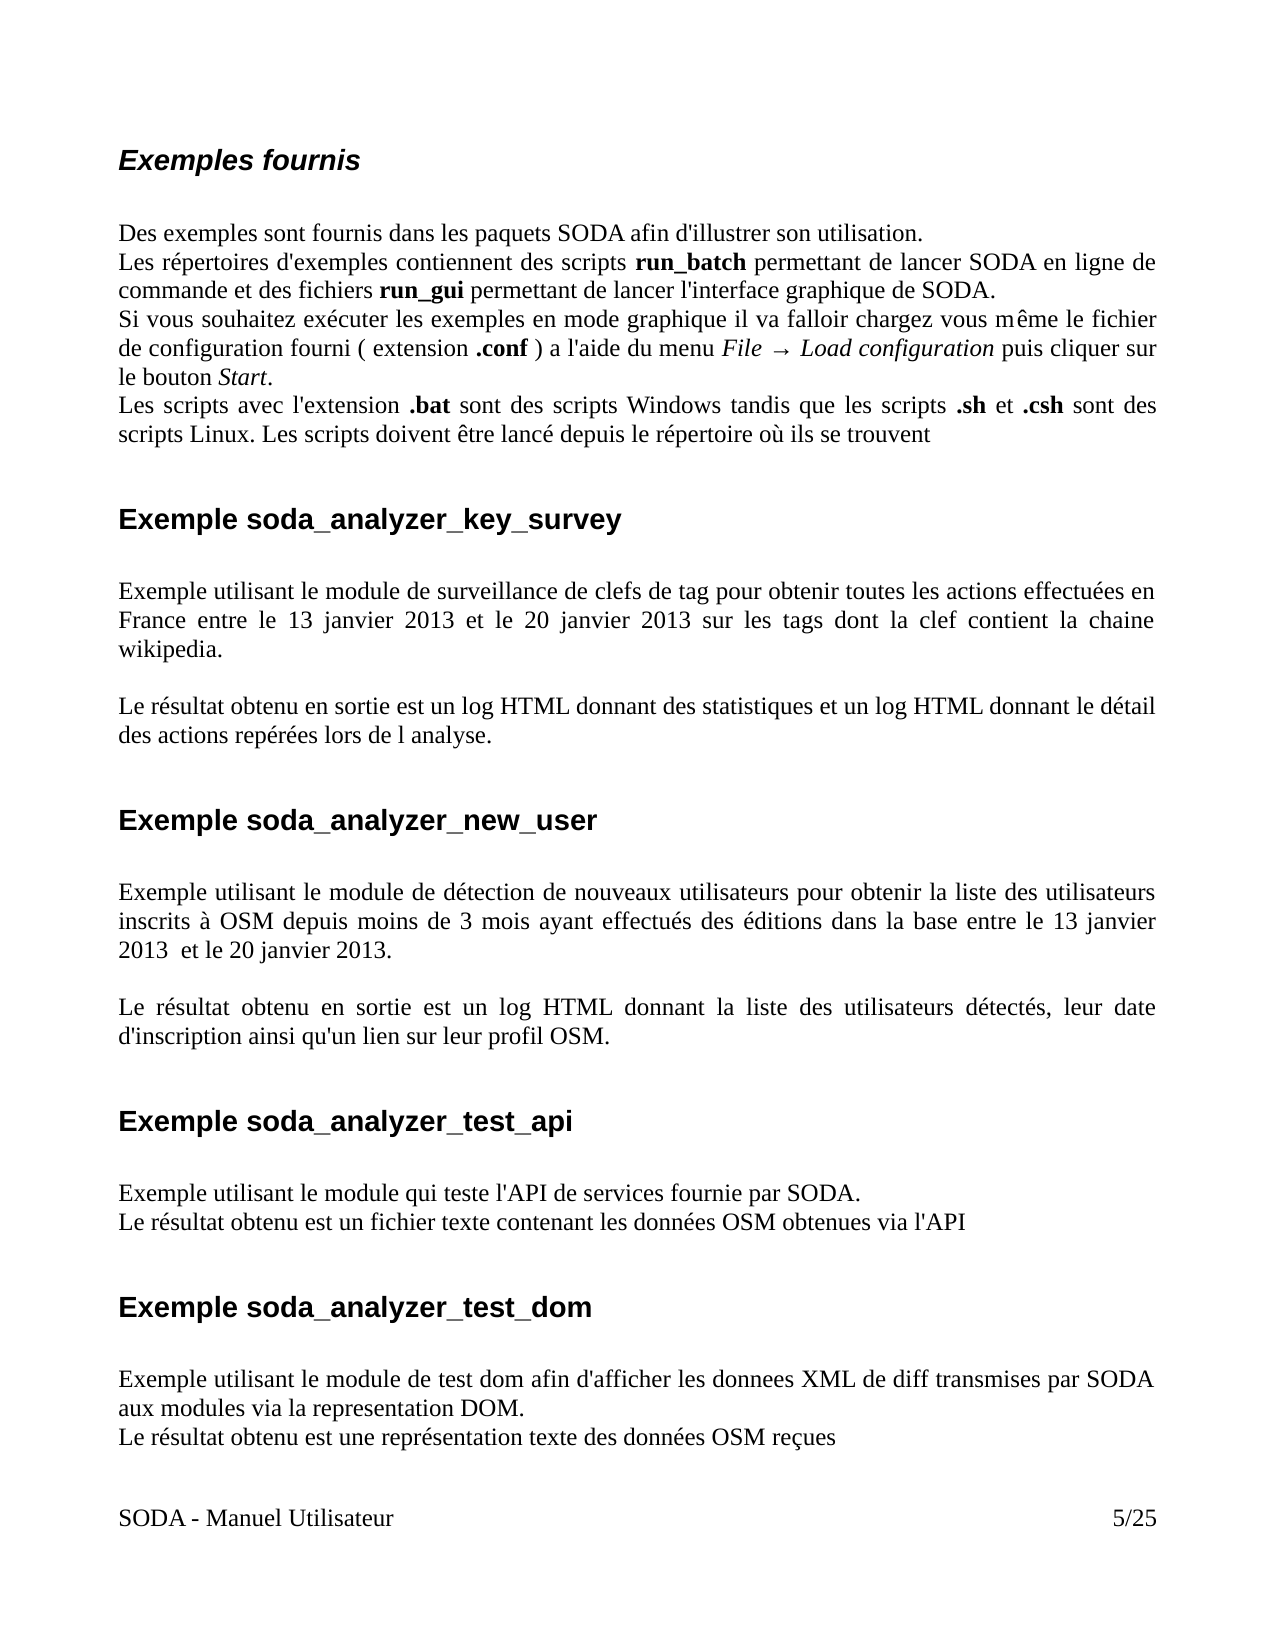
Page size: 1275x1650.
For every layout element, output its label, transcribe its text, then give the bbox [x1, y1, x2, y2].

text Si vous souhaitez exécuter les exemples en mode graphique il va falloir chargez vous même le fichier de configuration fourni ( extension .conf ) a l'aide du menu File → Load configuration puis cliquer sur le bouton Start. [118, 304, 1157, 390]
subtitle Exemple soda_analyzer_new_user [118, 803, 1157, 836]
subtitle Exemple soda_analyzer_test_api [118, 1104, 1157, 1137]
text Des exemples sont fournis dans les paquets SODA afin d'illustrer son utilisation. [118, 218, 1157, 247]
subtitle Exemple soda_analyzer_key_survey [118, 502, 1157, 535]
text Exemple utilisant le module qui teste l'API de services fournie par SODA. [118, 1178, 1157, 1207]
text Le résultat obtenu en sortie est un log HTML donnant des statistiques et un log HTML donnant le détail des actions repérées lors de l analyse. [118, 691, 1157, 749]
text Les répertoires d'exemples contiennent des scripts run_batch permettant de lancer SODA en ligne de commande et des fichiers run_gui permettant de lancer l'interface graphique de SODA. [118, 247, 1157, 304]
subtitle Exemple soda_analyzer_test_dom [118, 1290, 1157, 1323]
text Exemple utilisant le module de détection de nouveaux utilisateurs pour obtenir la liste des utilisateurs inscrits à OSM depuis moins de 3 mois ayant effectués des éditions dans la base entre le 13 janvier 2013 et le 20 janvier 2013. [118, 877, 1157, 964]
subtitle Exemples fournis [118, 143, 1157, 177]
text Exemple utilisant le module de test dom afin d'afficher les donnees XML de diff transmises par SODA aux modules via la representation DOM. [118, 1364, 1157, 1422]
text Le résultat obtenu est une représentation texte des données OSM reçues [118, 1422, 1157, 1451]
text Exemple utilisant le module de surveillance de clefs de tag pour obtenir toutes les actions effectuées en France entre le 13 janvier 2013 et le 20 janvier 2013 sur les tags dont la clef contient la chaine wikipedia. [118, 576, 1157, 663]
text Le résultat obtenu est un fichier texte contenant les données OSM obtenues via l'API [118, 1207, 1157, 1236]
text Le résultat obtenu en sortie est un log HTML donnant la liste des utilisateurs détectés, leur date d'inscription ainsi qu'un lien sur leur profil OSM. [118, 992, 1157, 1050]
text Les scripts avec l'extension .bat sont des scripts Windows tandis que les scripts .sh et .csh sont des scripts Linux. Les scripts doivent être lancé depuis le répertoire où ils se trouvent [118, 390, 1157, 448]
